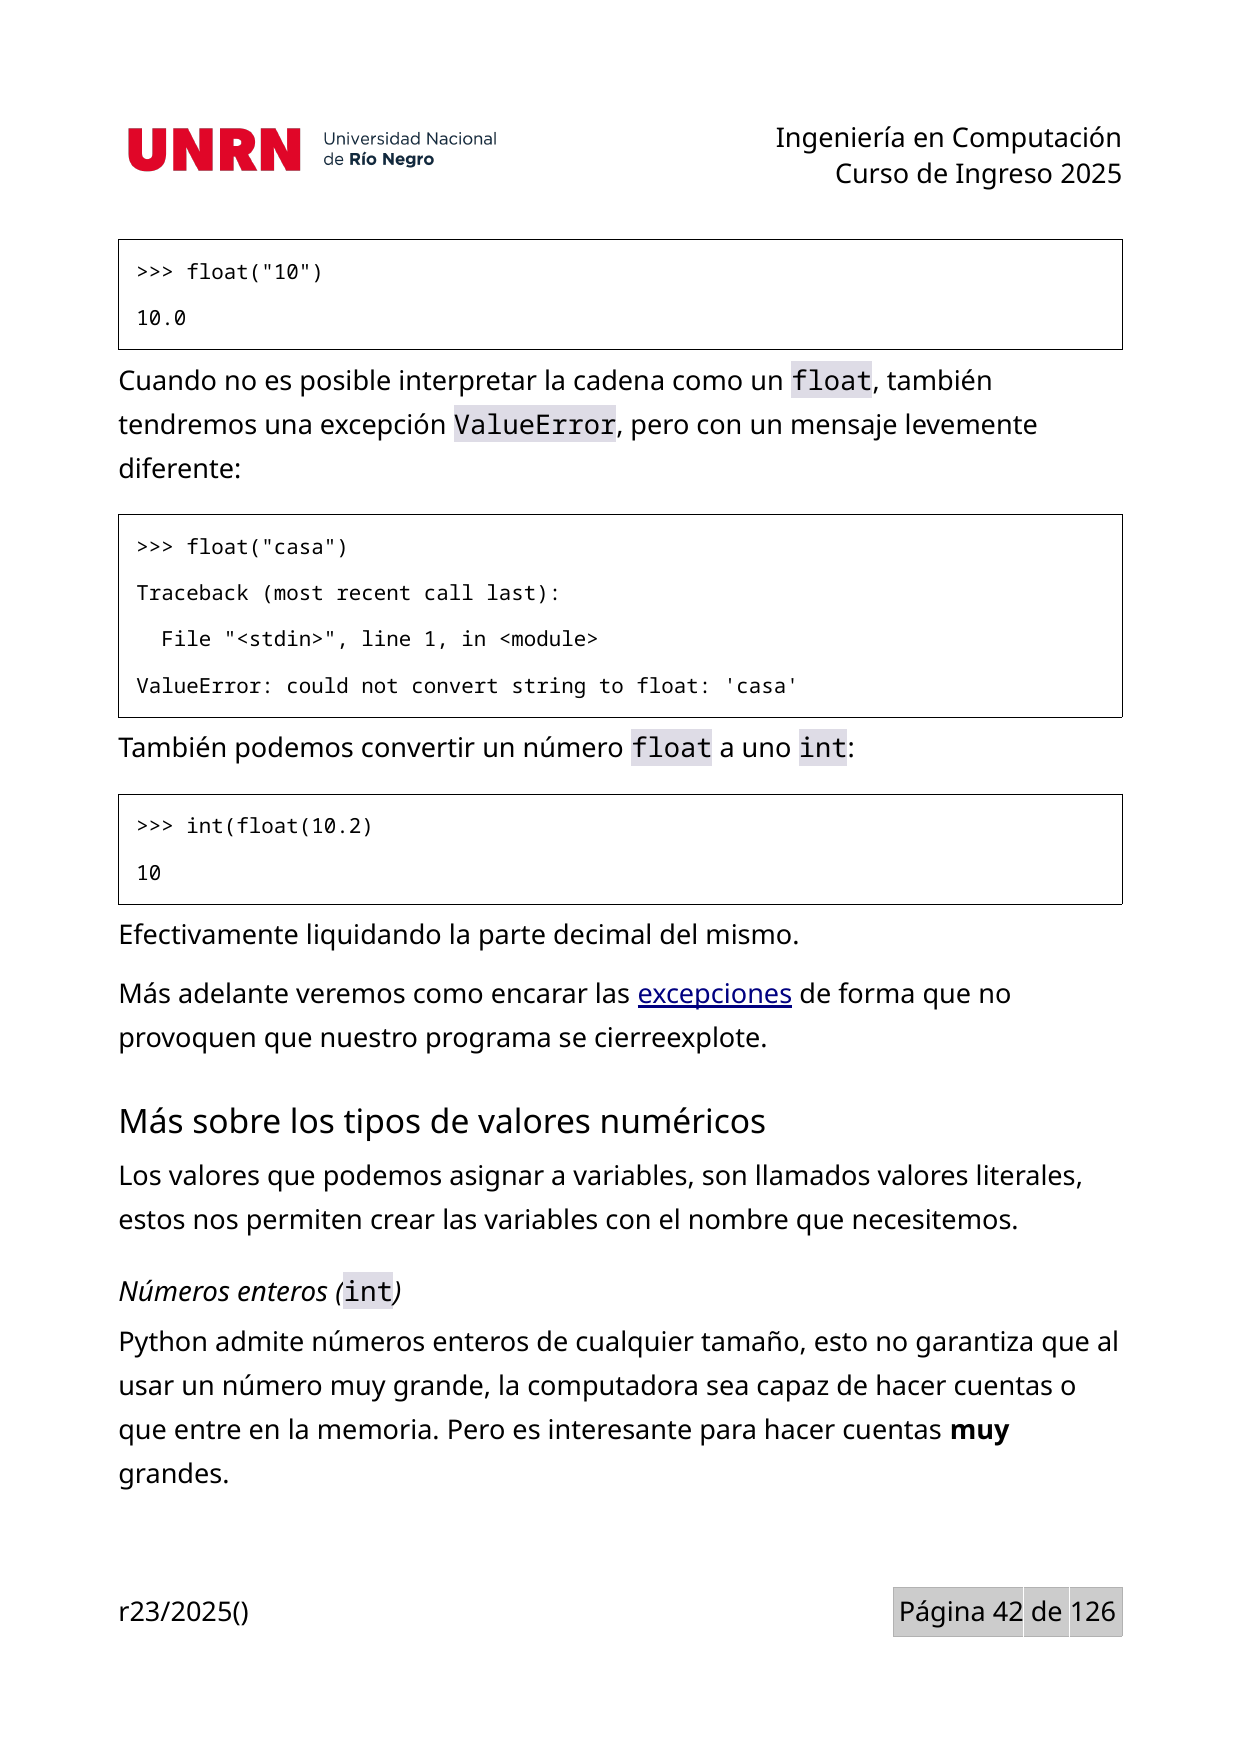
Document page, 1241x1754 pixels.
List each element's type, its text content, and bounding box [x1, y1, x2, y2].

text File "<stdin>", line 1, in <module> [119, 607, 1122, 653]
picture [118, 118, 505, 180]
text Cuando no es posible interpretar la cadena como un float, también tendremos una excepción ValueError, pero con un mensaje levemente diferente: [118, 361, 1122, 486]
text >>> int(float(10.2) [119, 795, 1122, 840]
text Efectivamente liquidando la parte decimal del mismo. [118, 916, 1122, 952]
text Python admite números enteros de cualquier tamaño, esto no garantiza que al usar un número muy grande, la computadora sea capaz de hacer cuentas o que entre en la memoria. Pero es interesante para hacer cuentas muy grandes. [118, 1322, 1122, 1491]
text >>> float("10") [119, 240, 1122, 285]
text Traceback (most recent call last): [119, 561, 1122, 607]
subtitle Números enteros (int) [393, 1272, 1122, 1309]
text ValueError: could not convert string to float: 'casa' [119, 653, 1122, 717]
text >>> float("casa") [119, 515, 1122, 561]
text También podemos convertir un número float a uno int: [118, 729, 631, 766]
text También podemos convertir un número float a uno int: [847, 729, 1122, 766]
text 10.0 [119, 285, 1122, 349]
subtitle Números enteros (int) [118, 1272, 343, 1309]
text Los valores que podemos asignar a variables, son llamados valores literales, estos nos permiten crear las variables con el nombre que necesitemos. [118, 1156, 1122, 1237]
text 10 [119, 840, 1122, 904]
text Más adelante veremos como encarar las excepciones de forma que no provoquen que nuestro programa se cierreexplote. [118, 974, 1122, 1055]
text También podemos convertir un número float a uno int: [712, 729, 799, 766]
subtitle Más sobre los tipos de valores numéricos [118, 1098, 1122, 1144]
